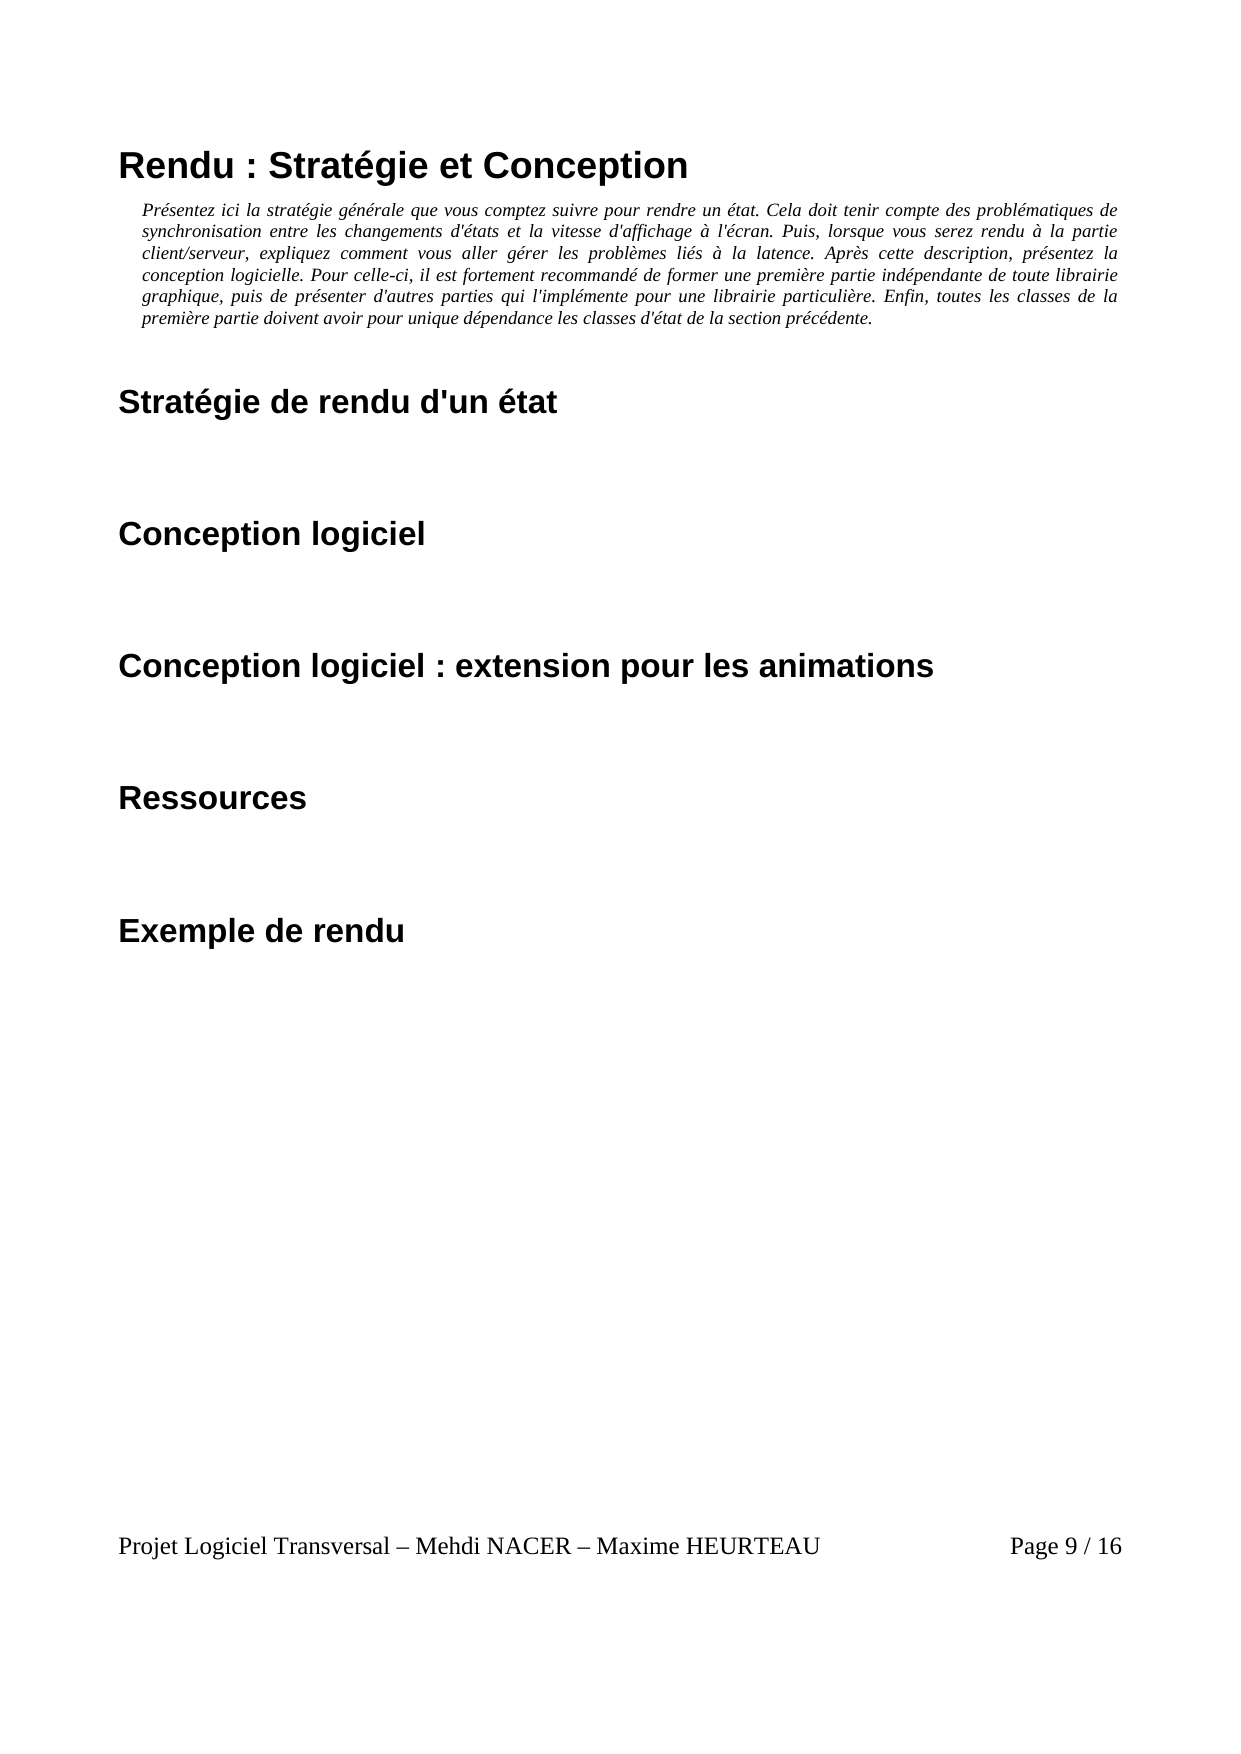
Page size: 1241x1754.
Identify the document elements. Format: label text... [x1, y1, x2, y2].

text Présentez ici la stratégie générale que vous comptez suivre pour rendre un état. Cela doit tenir compte des problématiques de synchronisation entre les changements d'états et la vitesse d'affichage à l'écran. Puis, lorsque vous serez rendu à la partie client/serveur, expliquez comment vous aller gérer les problèmes liés à la latence. Après cette description, présentez la conception logicielle. Pour celle-ci, il est fortement recommandé de former une première partie indépendante de toute librairie graphique, puis de présenter d'autres parties qui l'implémente pour une librairie particulière. Enfin, toutes les classes de la première partie doivent avoir pour unique dépendance les classes d'état de la section précédente. [142, 199, 1122, 328]
subtitle Rendu : Stratégie et Conception [118, 143, 1122, 186]
subtitle Stratégie de rendu d'un état [118, 382, 1122, 420]
subtitle Exemple de rendu [118, 911, 1122, 949]
subtitle Conception logiciel : extension pour les animations [118, 646, 1122, 685]
subtitle Ressources [118, 778, 1122, 817]
subtitle Conception logiciel [118, 514, 1122, 552]
